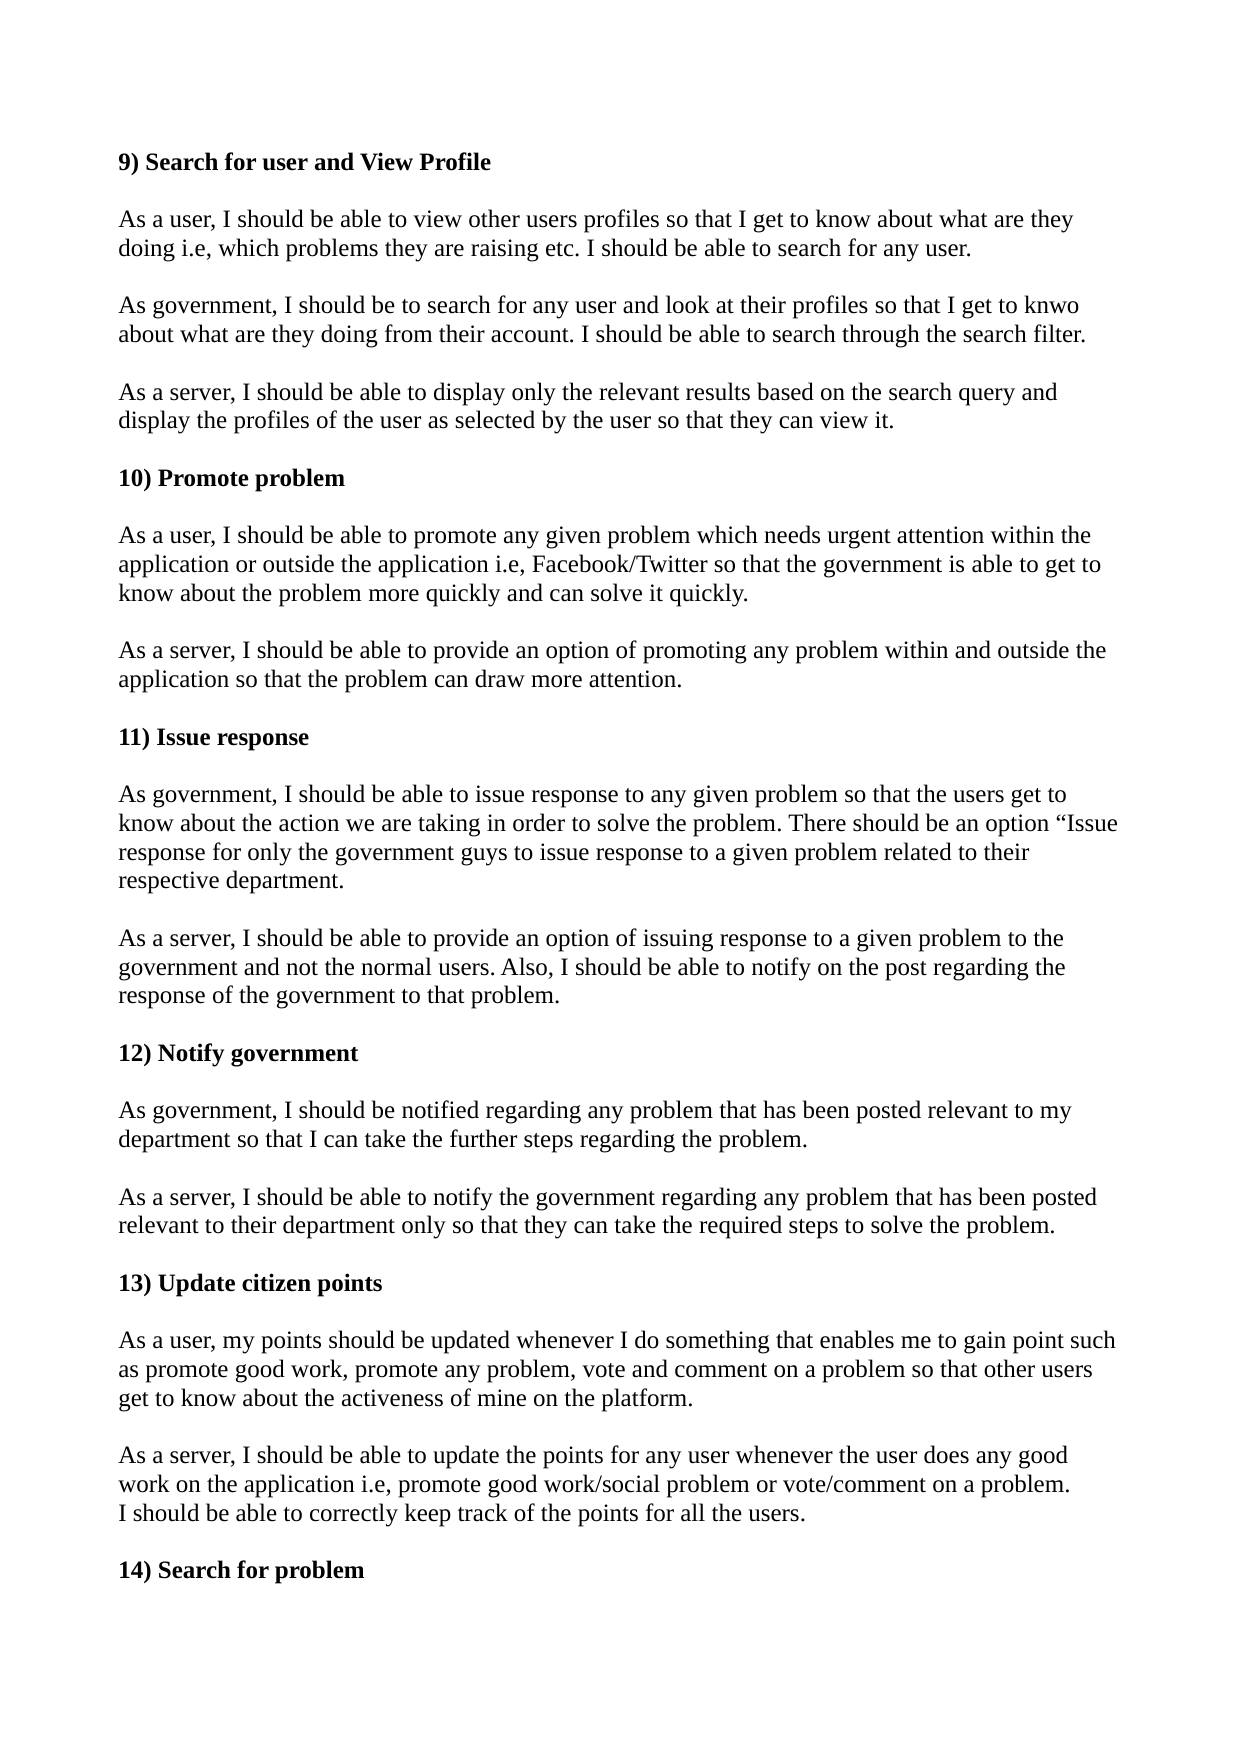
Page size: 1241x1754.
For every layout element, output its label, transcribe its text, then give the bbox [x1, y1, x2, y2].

text As a user, my points should be updated whenever I do something that enables me to gain point such as promote good work, promote any problem, vote and comment on a problem so that other users get to know about the activeness of mine on the platform. [118, 1326, 1122, 1412]
text As a user, I should be able to view other users profiles so that I get to know about what are they doing i.e, which problems they are raising etc. I should be able to search for any user. [118, 204, 1122, 262]
text As government, I should be notified regarding any problem that has been posted relevant to my department so that I can take the further steps regarding the problem. [118, 1096, 1122, 1153]
text As government, I should be able to issue response to any given problem so that the users get to know about the action we are taking in order to solve the problem. There should be an option “Issue response for only the government guys to issue response to a given problem related to their respective department. [118, 779, 1122, 894]
text As a user, I should be able to promote any given problem which needs urgent attention within the application or outside the application i.e, Facebook/Twitter so that the government is able to get to know about the problem more quickly and can solve it quickly. [118, 521, 1122, 607]
text I should be able to correctly keep track of the points for all the users. [118, 1498, 1122, 1527]
text 12) Notify government [118, 1038, 1122, 1067]
text As a server, I should be able to update the points for any user whenever the user does any good work on the application i.e, promote good work/social problem or vote/comment on a problem. [118, 1441, 1122, 1498]
text As government, I should be to search for any user and look at their profiles so that I get to knwo about what are they doing from their account. I should be able to search through the search filter. [118, 291, 1122, 348]
text As a server, I should be able to display only the relevant results based on the search query and display the profiles of the user as selected by the user so that they can view it. [118, 377, 1122, 434]
text 9) Search for user and View Profile [118, 147, 1122, 176]
text As a server, I should be able to provide an option of promoting any problem within and outside the application so that the problem can draw more attention. [118, 636, 1122, 693]
text As a server, I should be able to provide an option of issuing response to a given problem to the government and not the normal users. Also, I should be able to notify on the post regarding the response of the government to that problem. [118, 923, 1122, 1009]
text 11) Issue response [118, 722, 1122, 751]
text 14) Search for problem [118, 1556, 1122, 1584]
text 13) Update citizen points [118, 1268, 1122, 1297]
text As a server, I should be able to notify the government regarding any problem that has been posted relevant to their department only so that they can take the required steps to solve the problem. [118, 1182, 1122, 1239]
text 10) Promote problem [118, 463, 1122, 492]
